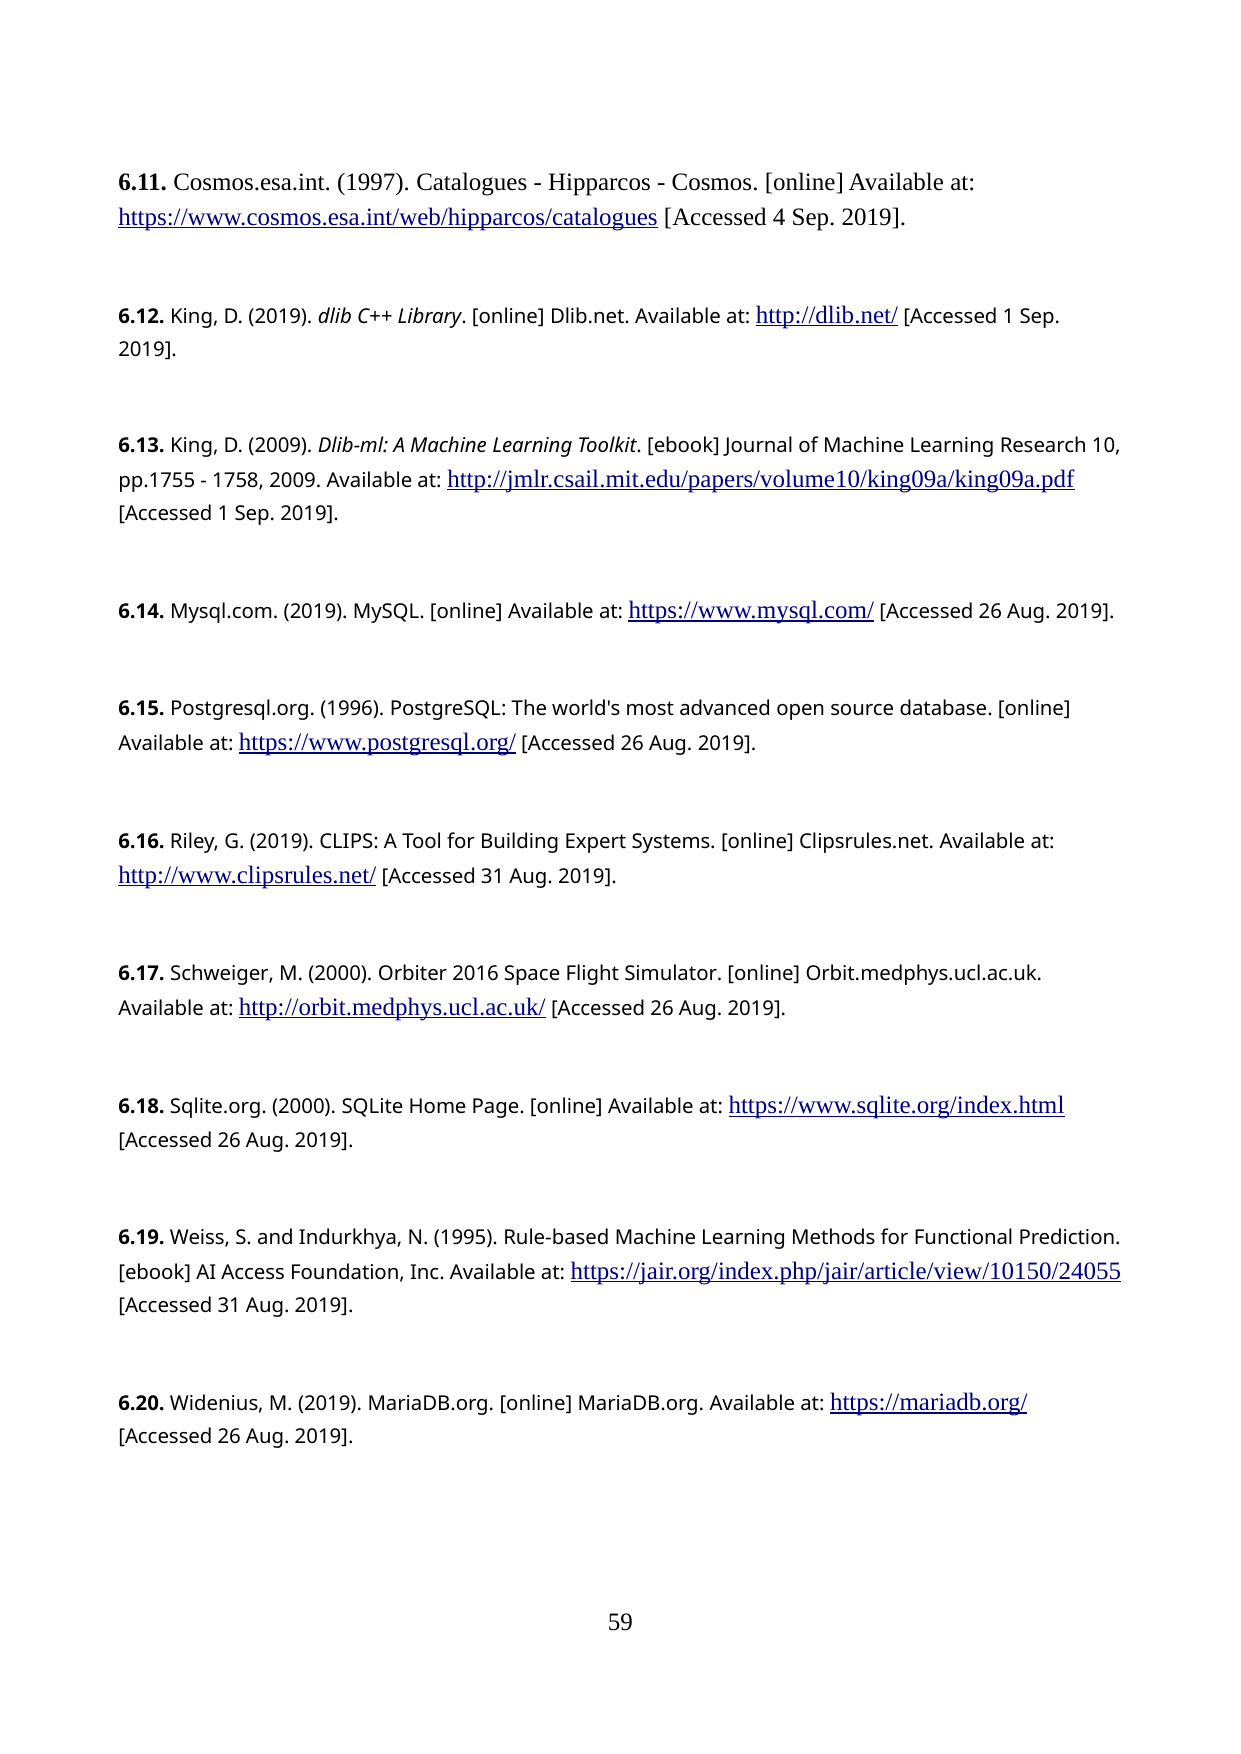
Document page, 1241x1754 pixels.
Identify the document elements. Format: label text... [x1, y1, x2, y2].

text 6.17. Schweiger, M. (2000). Orbiter 2016 Space Flight Simulator. [online] Orbit.medphys.ucl.ac.uk. Available at: http://orbit.medphys.ucl.ac.uk/ [Accessed 26 Aug. 2019]. [118, 958, 1122, 1021]
text 6.11. Cosmos.esa.int. (1997). Catalogues - Hipparcos - Cosmos. [online] Available at: https://www.cosmos.esa.int/web/hipparcos/catalogues [Accessed 4 Sep. 2019]. [118, 167, 1122, 230]
text 6.14. Mysql.com. (2019). MySQL. [online] Available at: https://www.mysql.com/ [Accessed 26 Aug. 2019]. [118, 595, 1122, 624]
text 6.18. Sqlite.org. (2000). SQLite Home Page. [online] Available at: https://www.sqlite.org/index.html [Accessed 26 Aug. 2019]. [118, 1091, 1122, 1153]
text 6.19. Weiss, S. and Indurkhya, N. (1995). Rule-based Machine Learning Methods for Functional Prediction. [ebook] AI Access Foundation, Inc. Available at: https://jair.org/index.php/jair/article/view/10150/24055 [Accessed 31 Aug. 2019]. [118, 1222, 1122, 1318]
text 6.15. Postgresql.org. (1996). PostgreSQL: The world's most advanced open source database. [online] Available at: https://www.postgresql.org/ [Accessed 26 Aug. 2019]. [118, 694, 1122, 757]
text 6.13. King, D. (2009). Dlib-ml: A Machine Learning Toolkit. [ebook] Journal of Machine Learning Research 10, pp.1755 - 1758, 2009. Available at: http://jmlr.csail.mit.edu/papers/volume10/king09a/king09a.pdf [Accessed 1 Sep. 2019]. [118, 430, 1122, 526]
text 6.12. King, D. (2019). dlib C++ Library. [online] Dlib.net. Available at: http://dlib.net/ [Accessed 1 Sep. 2019]. [118, 300, 1122, 362]
text 6.20. Widenius, M. (2019). MariaDB.org. [online] MariaDB.org. Available at: https://mariadb.org/ [Accessed 26 Aug. 2019]. [118, 1387, 1122, 1450]
text 6.16. Riley, G. (2019). CLIPS: A Tool for Building Expert Systems. [online] Clipsrules.net. Available at: http://www.clipsrules.net/ [Accessed 31 Aug. 2019]. [118, 826, 1122, 889]
